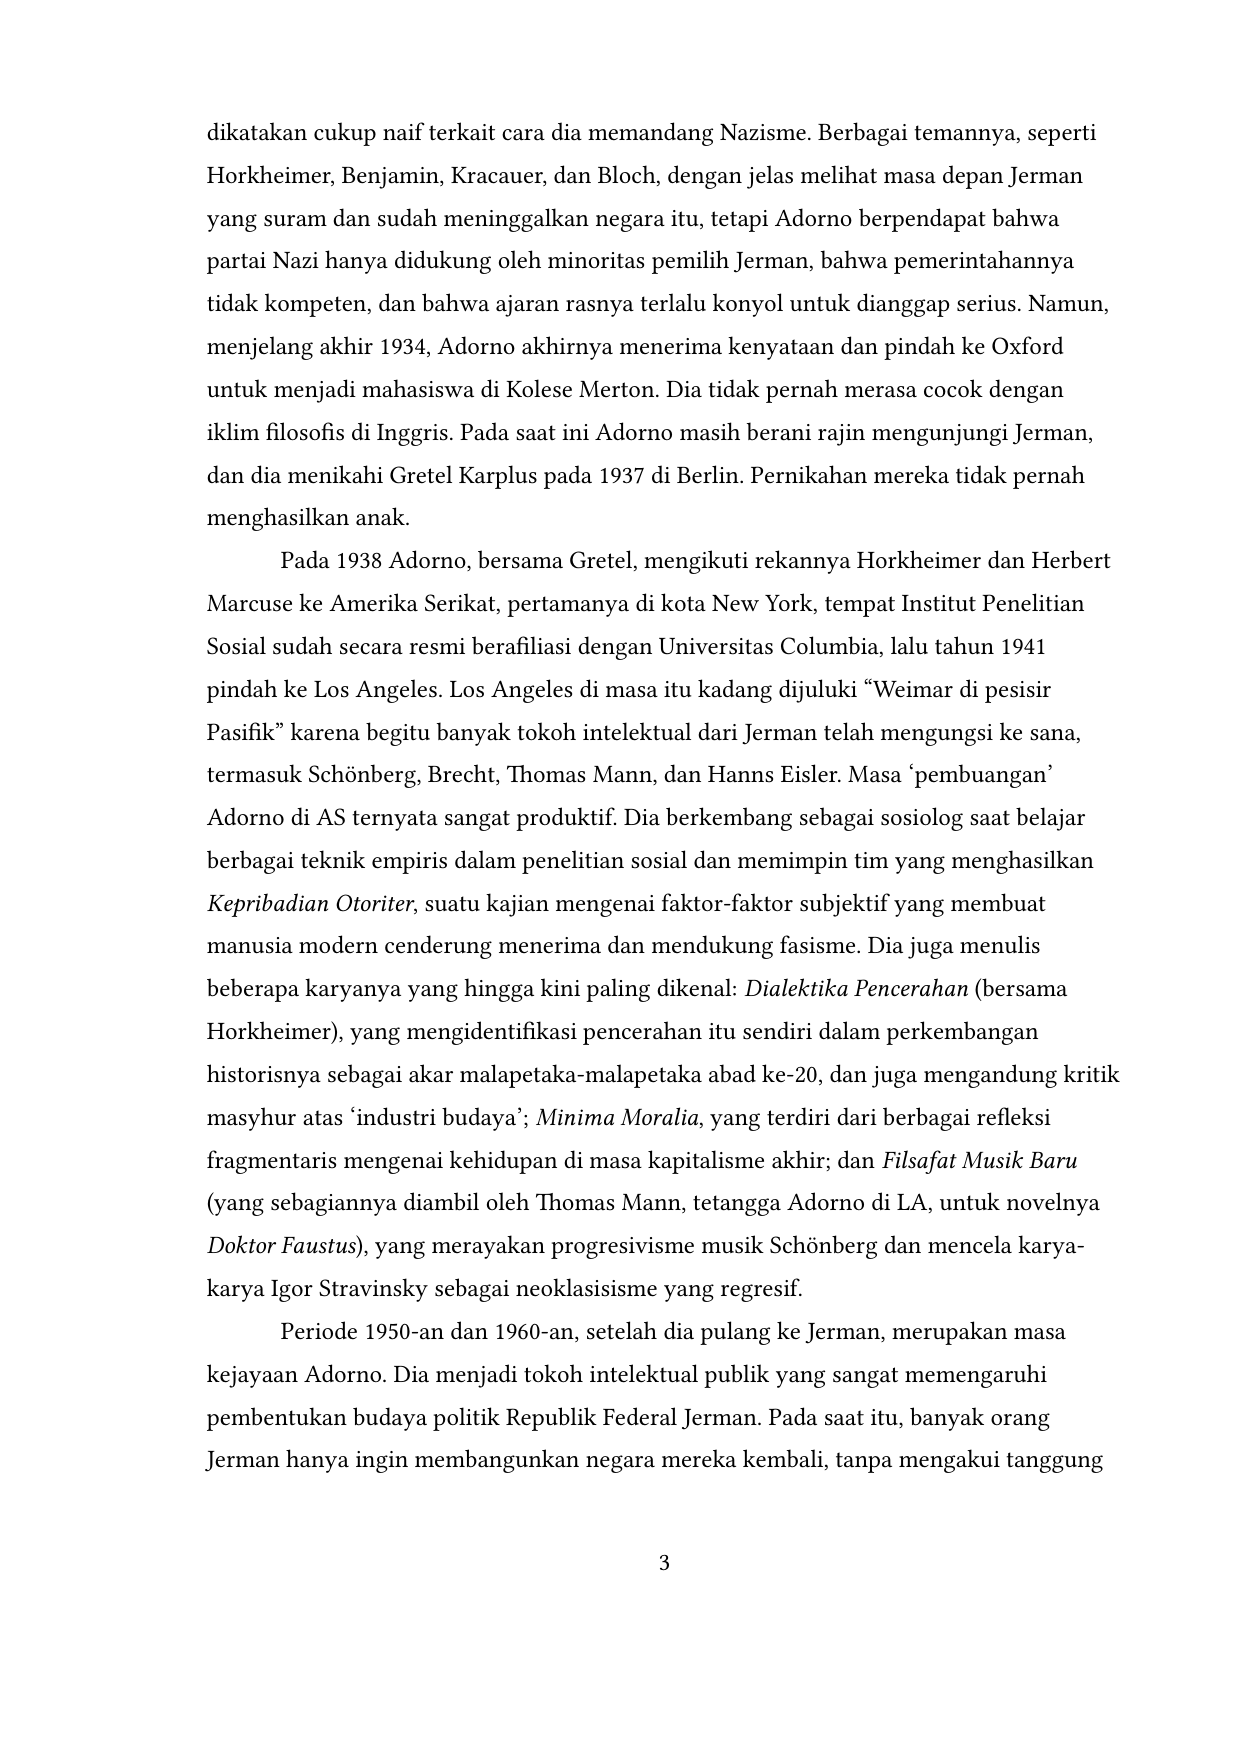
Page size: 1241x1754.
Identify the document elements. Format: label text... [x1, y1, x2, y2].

text Pada 1938 Adorno, bersama Gretel, mengikuti rekannya Horkheimer dan Herbert Marcuse ke Amerika Serikat, pertamanya di kota New York, tempat Institut Penelitian Sosial sudah secara resmi berafiliasi dengan Universitas Columbia, lalu tahun 1941 pindah ke Los Angeles. Los Angeles di masa itu kadang dijuluki “Weimar di pesisir Pasifik” karena begitu banyak tokoh intelektual dari Jerman telah mengungsi ke sana, termasuk Schönberg, Brecht, Thomas Mann, dan Hanns Eisler. Masa ‘pembuangan’ Adorno di AS ternyata sangat produktif. Dia berkembang sebagai sosiolog saat belajar berbagai teknik empiris dalam penelitian sosial dan memimpin tim yang menghasilkan Kepribadian Otoriter, suatu kajian mengenai faktor-faktor subjektif yang membuat manusia modern cenderung menerima dan mendukung fasisme. Dia juga menulis beberapa karyanya yang hingga kini paling dikenal: Dialektika Pencerahan (bersama Horkheimer), yang mengidentifikasi pencerahan itu sendiri dalam perkembangan historisnya sebagai akar malapetaka-malapetaka abad ke-20, dan juga mengandung kritik masyhur atas ‘industri budaya’; Minima Moralia, yang terdiri dari berbagai refleksi fragmentaris mengenai kehidupan di masa kapitalisme akhir; dan Filsafat Musik Baru (yang sebagiannya diambil oleh Thomas Mann, tetangga Adorno di LA, untuk novelnya Doktor Faustus), yang merayakan progresivisme musik Schönberg dan mencela karya-karya Igor Stravinsky sebagai neoklasisisme yang regresif. [207, 546, 1122, 1303]
text dikatakan cukup naif terkait cara dia memandang Nazisme. Berbagai temannya, seperti Horkheimer, Benjamin, Kracauer, dan Bloch, dengan jelas melihat masa depan Jerman yang suram dan sudah meninggalkan negara itu, tetapi Adorno berpendapat bahwa partai Nazi hanya didukung oleh minoritas pemilih Jerman, bahwa pemerintahannya tidak kompeten, dan bahwa ajaran rasnya terlalu konyol untuk dianggap serius. Namun, menjelang akhir 1934, Adorno akhirnya menerima kenyataan dan pindah ke Oxford untuk menjadi mahasiswa di Kolese Merton. Dia tidak pernah merasa cocok dengan iklim filosofis di Inggris. Pada saat ini Adorno masih berani rajin mengunjungi Jerman, dan dia menikahi Gretel Karplus pada 1937 di Berlin. Pernikahan mereka tidak pernah menghasilkan anak. [207, 118, 1122, 532]
text Periode 1950-an dan 1960-an, setelah dia pulang ke Jerman, merupakan masa kejayaan Adorno. Dia menjadi tokoh intelektual publik yang sangat memengaruhi pembentukan budaya politik Republik Federal Jerman. Pada saat itu, banyak orang Jerman hanya ingin membangunkan negara mereka kembali, tanpa mengakui tanggung [207, 1317, 1122, 1474]
